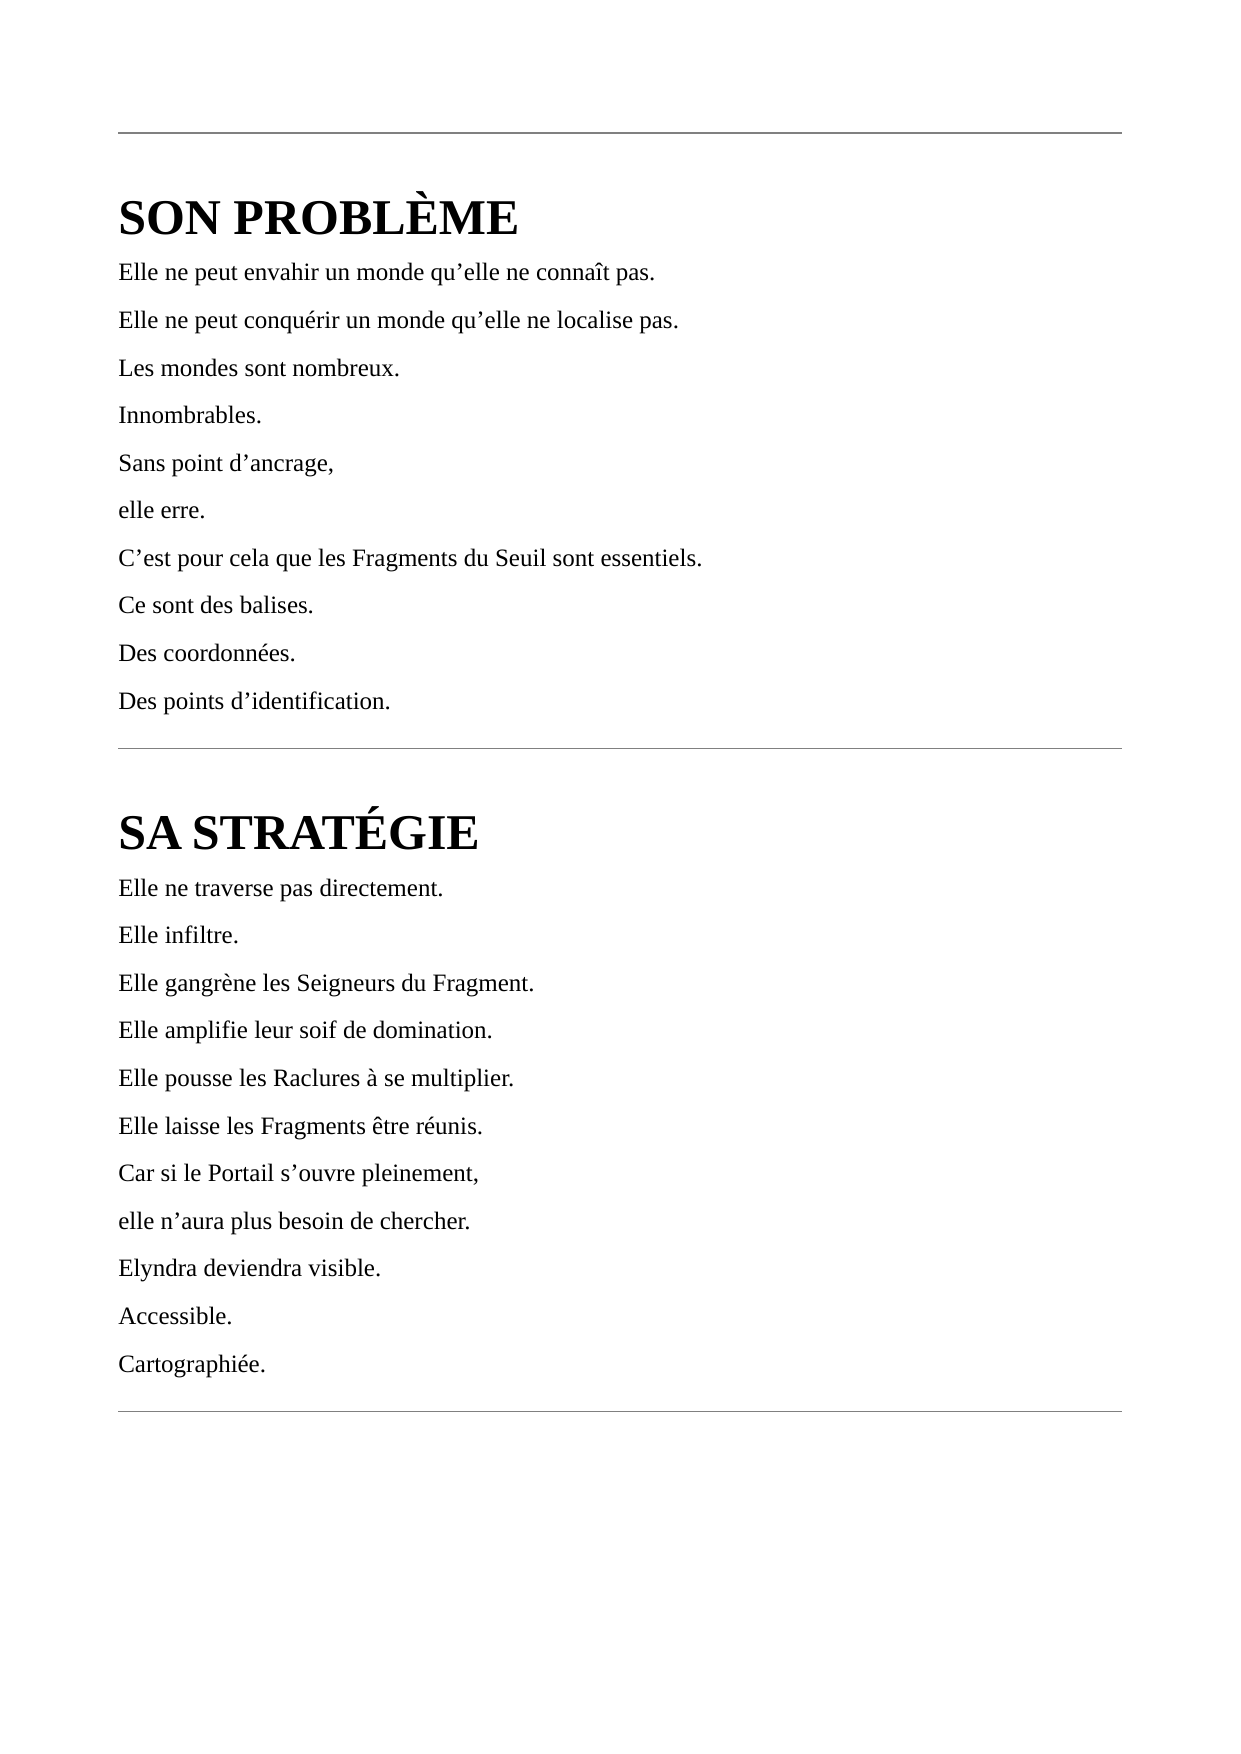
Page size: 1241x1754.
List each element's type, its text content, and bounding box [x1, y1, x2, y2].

text Accessible. [118, 1301, 1122, 1330]
text Elle ne peut conquérir un monde qu’elle ne localise pas. [118, 305, 1122, 334]
text Car si le Portail s’ouvre pleinement, [118, 1158, 1122, 1187]
text elle erre. [118, 495, 1122, 524]
text Elyndra deviendra visible. [118, 1253, 1122, 1282]
text elle n’aura plus besoin de chercher. [118, 1206, 1122, 1235]
subtitle SA STRATÉGIE [118, 803, 1122, 860]
text Elle amplifie leur soif de domination. [118, 1016, 1122, 1044]
text Elle gangrène les Seigneurs du Fragment. [118, 968, 1122, 997]
text Ce sont des balises. [118, 591, 1122, 619]
text Elle ne peut envahir un monde qu’elle ne connaît pas. [118, 257, 1122, 286]
text Des coordonnées. [118, 638, 1122, 667]
text Elle pousse les Raclures à se multiplier. [118, 1063, 1122, 1092]
text Elle infiltre. [118, 920, 1122, 949]
text Cartographiée. [118, 1349, 1122, 1377]
text Elle laisse les Fragments être réunis. [118, 1111, 1122, 1139]
text Les mondes sont nombreux. [118, 353, 1122, 381]
subtitle SON PROBLÈME [118, 187, 1122, 245]
text Elle ne traverse pas directement. [118, 873, 1122, 901]
text Des points d’identification. [118, 686, 1122, 714]
text Innombrables. [118, 400, 1122, 429]
text C’est pour cela que les Fragments du Seuil sont essentiels. [118, 543, 1122, 572]
text Sans point d’ancrage, [118, 448, 1122, 477]
